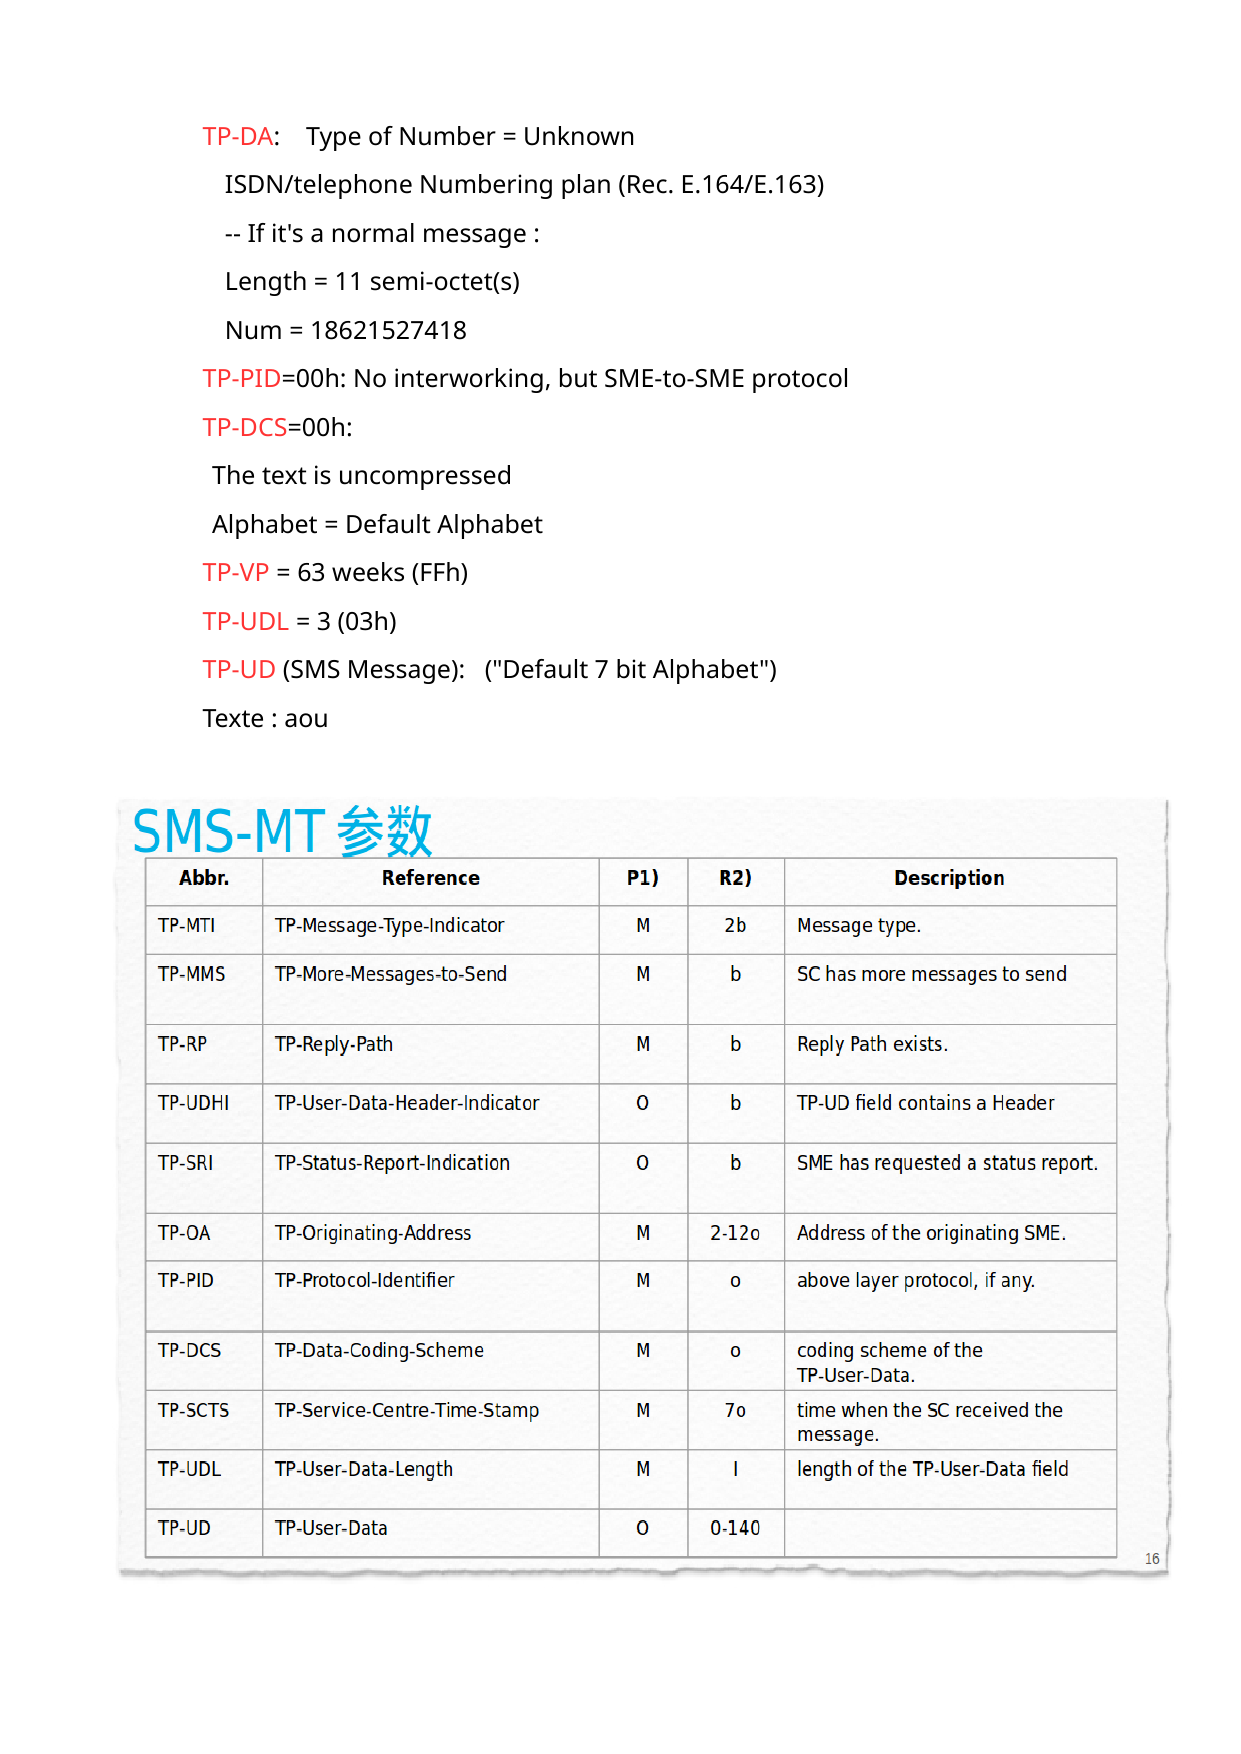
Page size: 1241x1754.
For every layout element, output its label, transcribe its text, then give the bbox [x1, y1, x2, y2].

text Texte : aou [118, 701, 1122, 735]
text TP-DCS=00h: [118, 409, 1122, 443]
text TP-DA: Type of Number = Unknown [118, 118, 1122, 152]
text Length = 11 semi-octet(s) [118, 264, 1122, 298]
text TP-UD (SMS Message): ("Default 7 bit Alphabet") [118, 652, 1122, 686]
text TP-PID=00h: No interworking, but SME-to-SME protocol [118, 361, 1122, 395]
text Num = 18621527418 [118, 312, 1122, 346]
text -- If it's a normal message : [118, 215, 1122, 249]
text TP-UDL = 3 (03h) [118, 603, 1122, 638]
text Alphabet = Default Alphabet [118, 506, 1122, 541]
text ISDN/telephone Numbering plan (Rec. E.164/E.163) [118, 167, 1122, 201]
picture [107, 787, 1182, 1592]
text The text is uncompressed [118, 458, 1122, 492]
text TP-VP = 63 weeks (FFh) [118, 555, 1122, 589]
